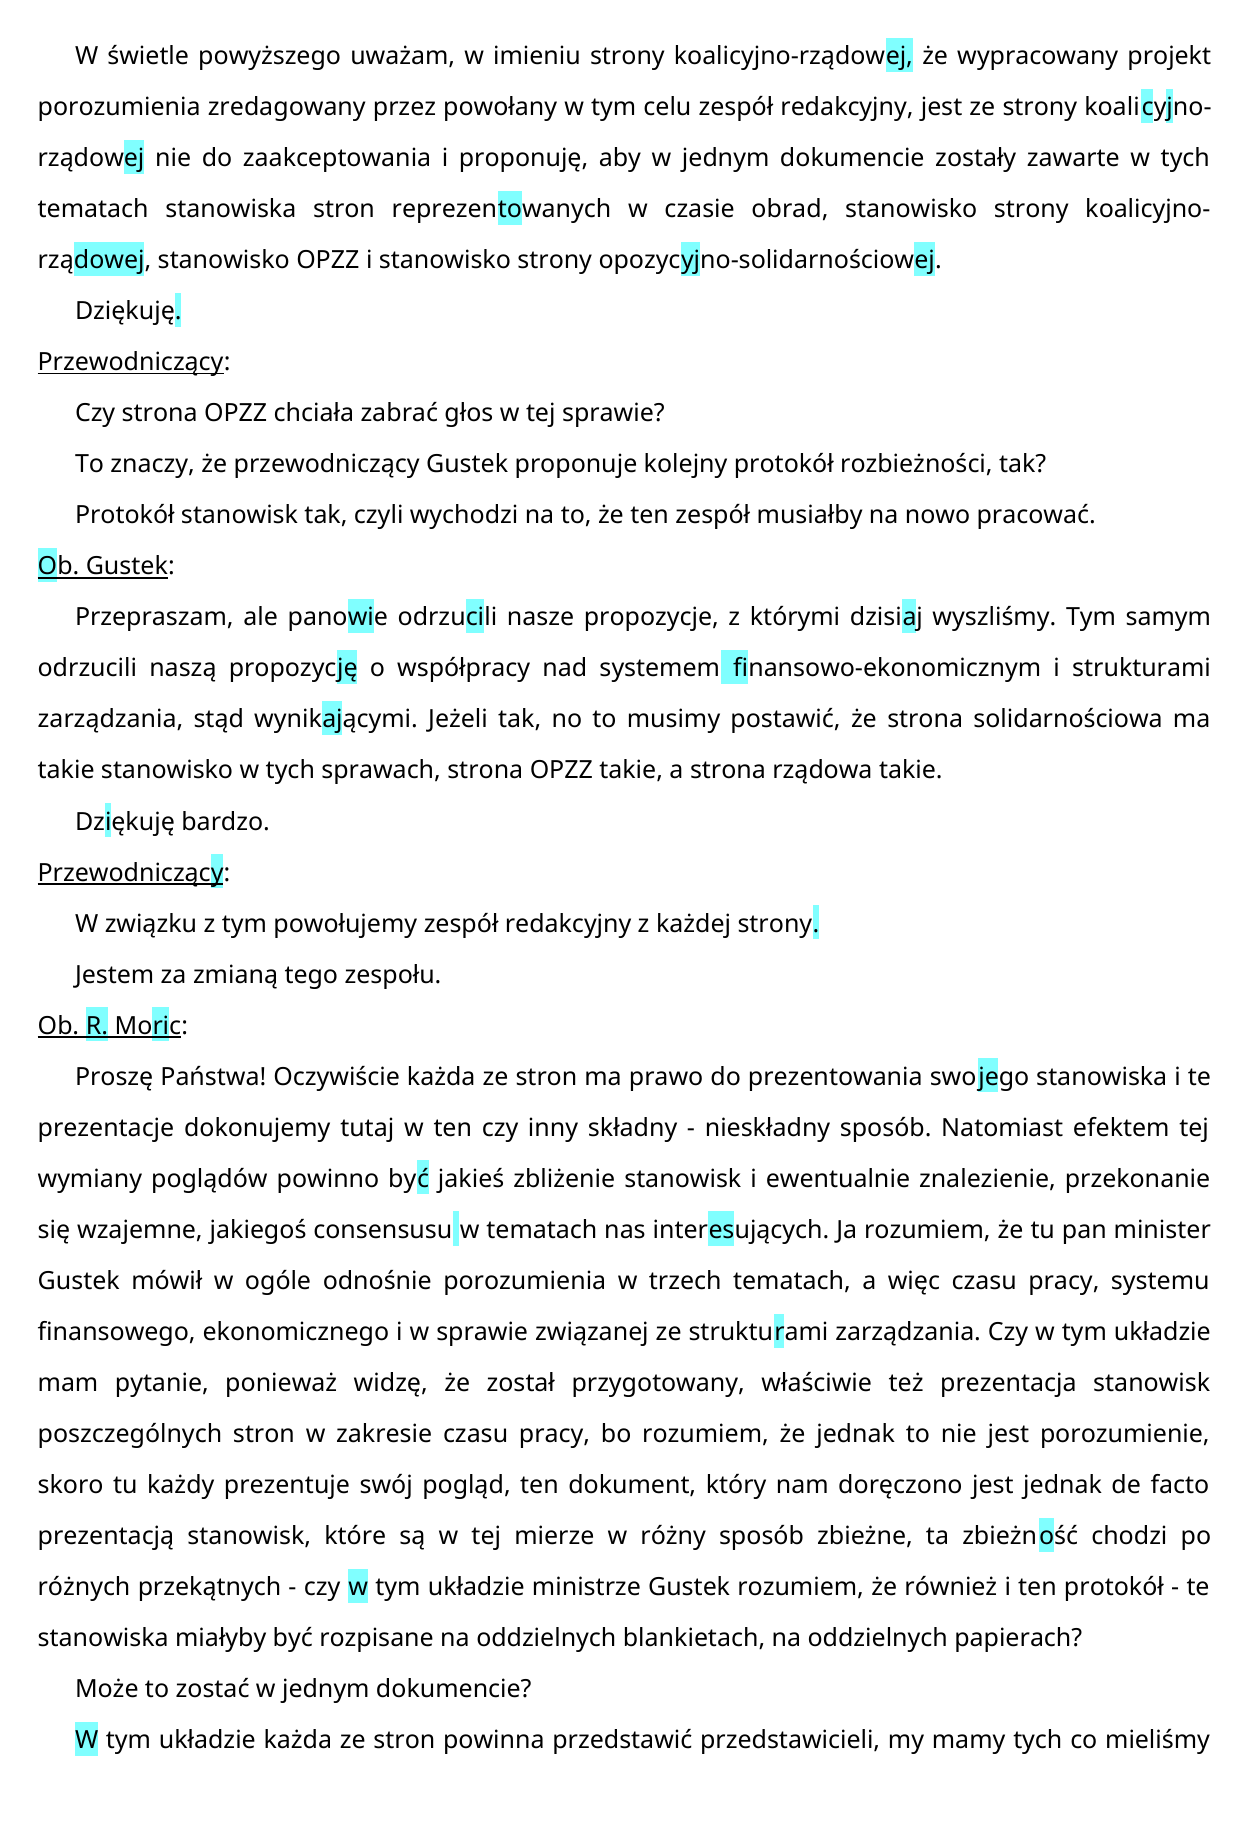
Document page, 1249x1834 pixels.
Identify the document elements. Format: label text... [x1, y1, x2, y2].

text W związku z tym powołujemy zespół redakcyjny z każdej strony. [37, 905, 1211, 939]
text W tym układzie każda ze stron powinna przedstawić przedstawicieli, my mamy tych co mieliśmy [37, 1722, 1211, 1756]
text Proszę Państwa! Oczywiście każda ze stron ma prawo do prezentowania swojego stanowiska i te prezentacje dokonujemy tutaj w ten czy inny składny - nieskładny sposób. Natomiast efektem tej wymiany poglądów powinno być jakieś zbliżenie stanowisk i ewentualnie znalezienie, przekonanie się wzajemne, jakiegoś consensusu w tematach nas interesujących. Ja rozumiem, że tu pan minister Gustek mówił w ogóle odnośnie porozumienia w trzech tematach, a więc czasu pracy, systemu finansowego, ekonomicznego i w sprawie związanej ze strukturami zarządzania. Czy w tym układzie mam pytanie, ponieważ widzę, że został przygotowany, właściwie też prezentacja stanowisk poszczególnych stron w zakresie czasu pracy, bo rozumiem, że jednak to nie jest porozumienie, skoro tu każdy prezentuje swój pogląd, ten dokument, który nam doręczono jest jednak de facto prezentacją stanowisk, które są w tej mierze w różny sposób zbieżne, ta zbieżność chodzi po różnych przekątnych - czy w tym układzie ministrze Gustek rozumiem, że również i ten protokół - te stanowiska miałyby być rozpisane na oddzielnych blankietach, na oddzielnych papierach? [37, 1058, 1211, 1654]
text Może to zostać w jednym dokumencie? [37, 1671, 1211, 1705]
text Ob. R. Moric: [37, 1007, 1211, 1041]
text Czy strona OPZZ chciała zabrać głos w tej sprawie? [37, 395, 1211, 429]
text Przewodniczący: [37, 344, 1211, 378]
text Jestem za zmianą tego zespołu. [37, 956, 1211, 990]
text Ob. Gustek: [37, 548, 1211, 582]
text Protokół stanowisk tak, czyli wychodzi na to, że ten zespół musiałby na nowo pracować. [37, 497, 1211, 531]
text Przepraszam, ale panowie odrzucili nasze propozycje, z którymi dzisiaj wyszliśmy. Tym samym odrzucili naszą propozycję o współpracy nad systemem finansowo-ekonomicznym i strukturami zarządzania, stąd wynikającymi. Jeżeli tak, no to musimy postawić, że strona solidarnościowa ma takie stanowisko w tych sprawach, strona OPZZ takie, a strona rządowa takie. [37, 599, 1211, 786]
text To znaczy, że przewodniczący Gustek proponuje kolejny protokół rozbieżności, tak? [37, 446, 1211, 480]
text Dziękuję. [37, 293, 1211, 327]
text Przewodniczący: [37, 854, 1211, 888]
text W świetle powyższego uważam, w imieniu strony koalicyjno-rządowej, że wypracowany projekt porozumienia zredagowany przez powołany w tym celu zespół redakcyjny, jest ze strony koalicyjno-rządowej nie do zaakceptowania i proponuję, aby w jednym dokumencie zostały zawarte w tych tematach stanowiska stron reprezentowanych w czasie obrad, stanowisko strony koalicyjno-rządowej, stanowisko OPZZ i stanowisko strony opozycyjno-solidarnościowej. [37, 37, 1211, 276]
text Dziękuję bardzo. [37, 803, 1211, 837]
